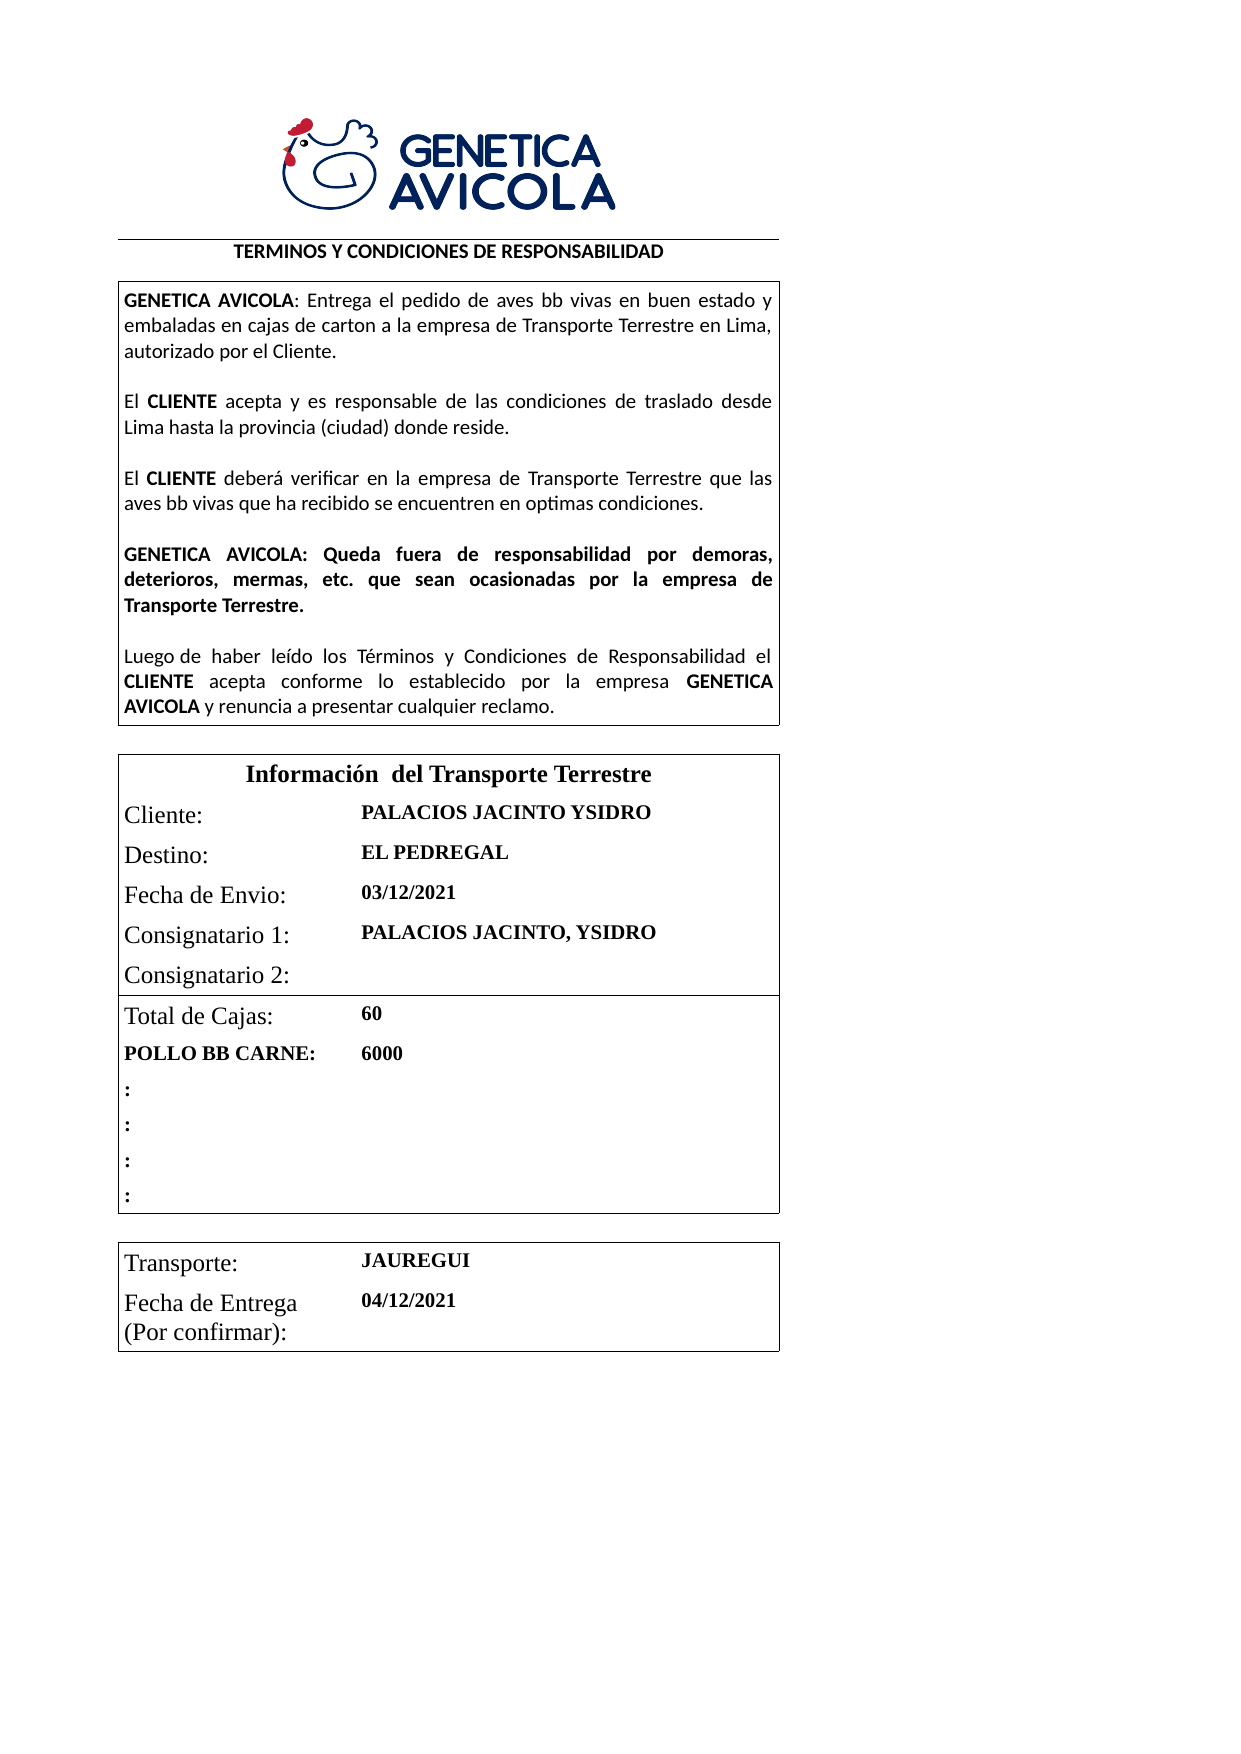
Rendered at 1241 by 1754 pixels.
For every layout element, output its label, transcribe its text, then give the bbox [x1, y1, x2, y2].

table_cell [356, 1214, 779, 1242]
table_cell PALACIOS JACINTO, YSIDRO [356, 915, 779, 955]
table_header Información del Transporte Terrestre [119, 755, 779, 794]
table_cell Consignatario 2: [119, 955, 356, 995]
table_cell Destino: [119, 834, 356, 874]
table_cell POLLO BB CARNE: [119, 1035, 356, 1071]
table_cell [356, 955, 779, 995]
table_cell EL PEDREGAL [356, 834, 779, 874]
table_cell [356, 1142, 779, 1177]
table_header TERMINOS Y CONDICIONES DE RESPONSABILIDAD [118, 240, 779, 281]
table_cell Transporte: [119, 1243, 356, 1282]
table_cell : [119, 1071, 356, 1106]
table_cell [356, 1106, 779, 1142]
table_cell : [119, 1106, 356, 1142]
table_cell Fecha de Entrega (Por confirmar): [119, 1282, 356, 1351]
table_cell Fecha de Envio: [119, 874, 356, 914]
table_cell 04/12/2021 [356, 1282, 779, 1351]
table_cell 6000 [356, 1035, 779, 1071]
table_cell Consignatario 1: [119, 915, 356, 955]
table_cell [356, 1071, 779, 1106]
table_cell [356, 1178, 779, 1213]
picture [282, 118, 616, 210]
table_cell GENETICA AVICOLA: Entrega el pedido de aves bb vivas en buen estado y embaladas en cajas de carton a la empresa de Transporte Terrestre en Lima, autorizado por el Cliente. El CLIENTE acepta y es responsable de las condiciones de traslado desde Lima hasta la provincia (ciudad) donde reside. El CLIENTE deberá verificar en la empresa de Transporte Terrestre que las aves bb vivas que ha recibido se encuentren en optimas condiciones. GENETICA AVICOLA: Queda fuera de responsabilidad por demoras, deterioros, mermas, etc. que sean ocasionadas por la empresa de Transporte Terrestre. Luego de haber leído los Términos y Condiciones de Responsabilidad el CLIENTE acepta conforme lo establecido por la empresa GENETICA AVICOLA y renuncia a presentar cualquier reclamo. [119, 282, 779, 725]
table_cell 03/12/2021 [356, 874, 779, 914]
table_cell [118, 1214, 356, 1242]
table_cell JAUREGUI [356, 1243, 779, 1282]
table_cell Total de Cajas: [119, 996, 356, 1035]
table_cell PALACIOS JACINTO YSIDRO [356, 794, 779, 834]
table_cell : [119, 1178, 356, 1213]
table_cell 60 [356, 996, 779, 1035]
table_cell Cliente: [119, 794, 356, 834]
table_cell : [119, 1142, 356, 1177]
